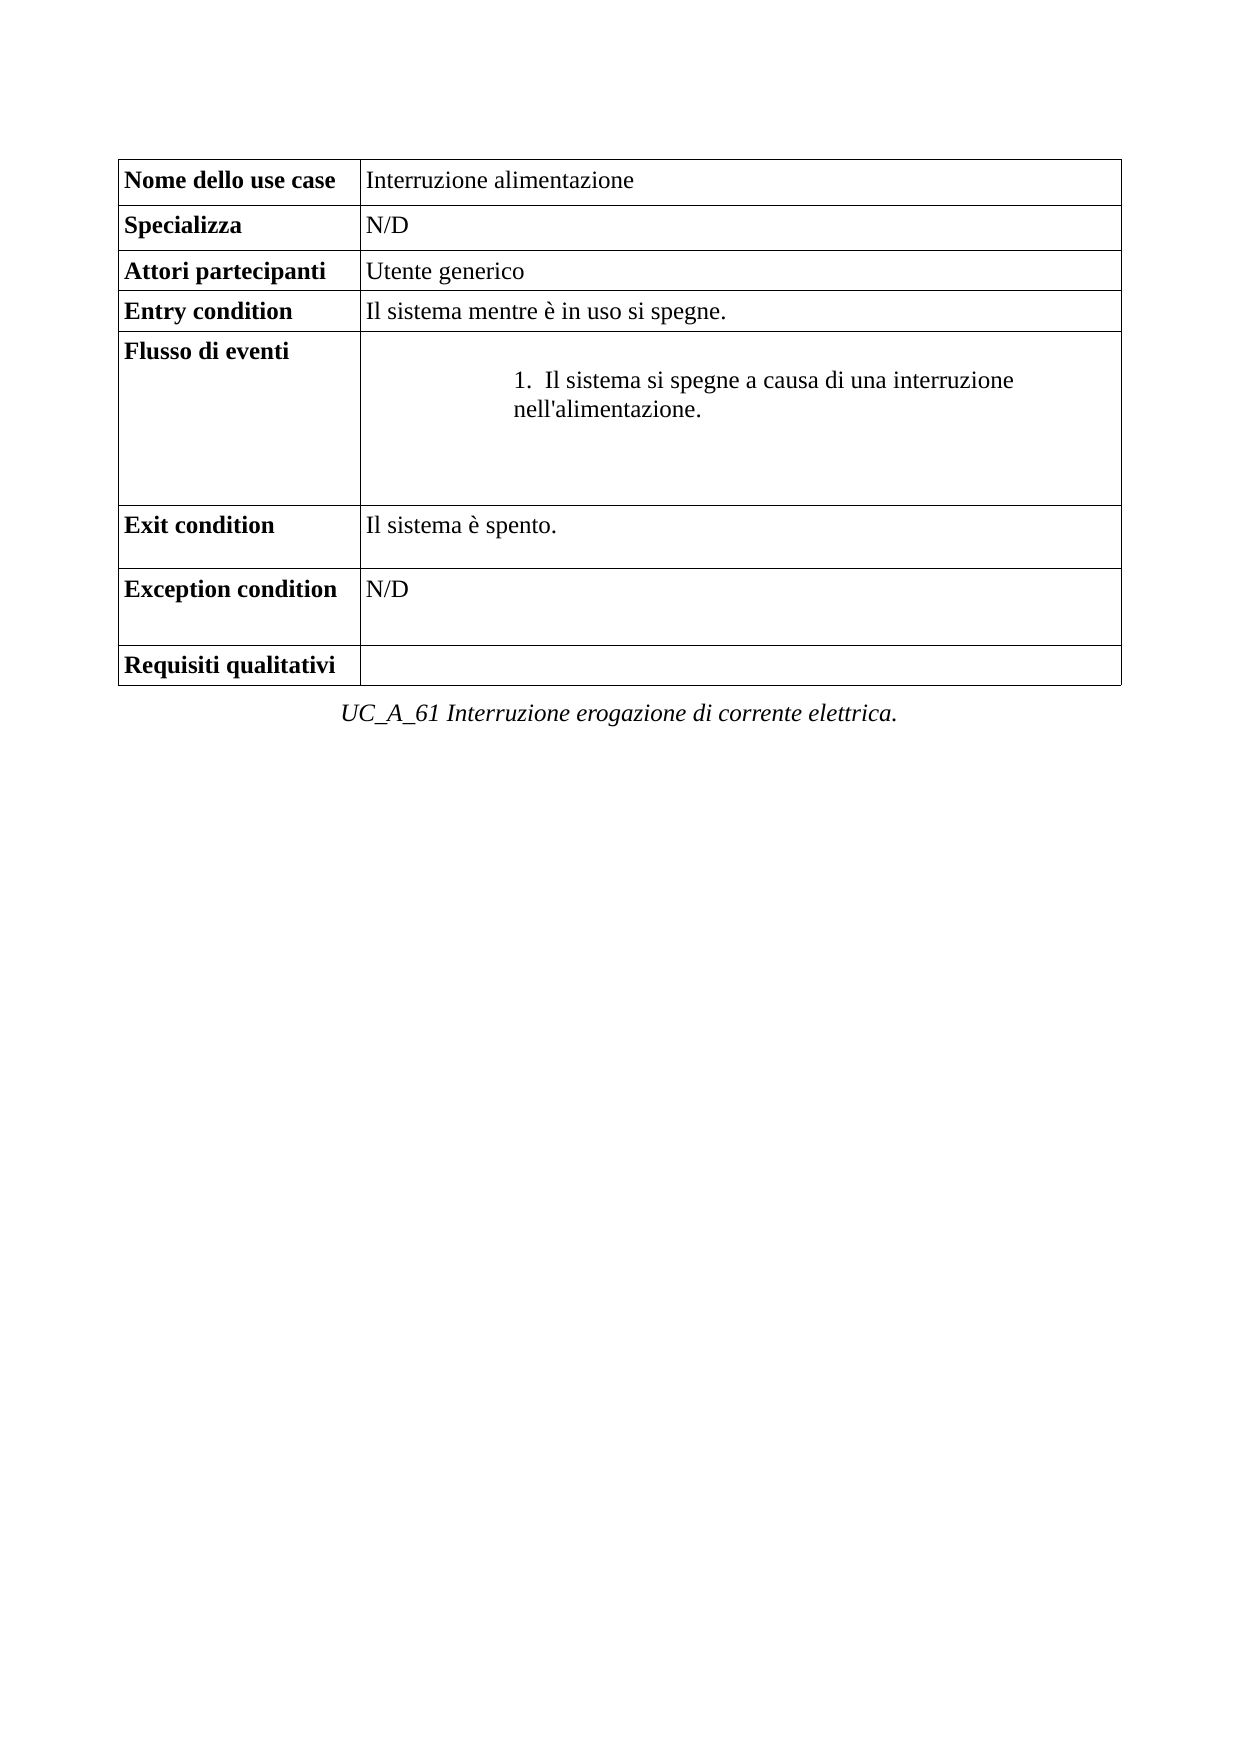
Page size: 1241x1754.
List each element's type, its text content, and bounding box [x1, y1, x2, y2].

table_cell N/D [361, 569, 1121, 645]
table_cell Attori partecipanti [119, 251, 360, 290]
table_header Nome dello use case [119, 160, 360, 205]
table_cell Utente generico [361, 251, 1121, 290]
table_cell Il sistema è spento. [361, 506, 1121, 568]
table_cell Entry condition [119, 291, 360, 331]
table_cell [361, 646, 1121, 685]
table_cell Exception condition [119, 569, 360, 645]
text UC_A_61 Interruzione erogazione di corrente elettrica. [118, 698, 1122, 726]
table_cell Requisiti qualitativi [119, 646, 360, 685]
table_cell N/D [361, 206, 1121, 250]
table_cell Il sistema mentre è in uso si spegne. [361, 291, 1121, 331]
table_cell Il sistema si spegne a causa di una interruzione nell'alimentazione. [361, 332, 1121, 505]
table_cell Exit condition [119, 506, 360, 568]
table_cell Flusso di eventi [119, 332, 360, 505]
table_header Interruzione alimentazione [361, 160, 1121, 205]
table_cell Specializza [119, 206, 360, 250]
